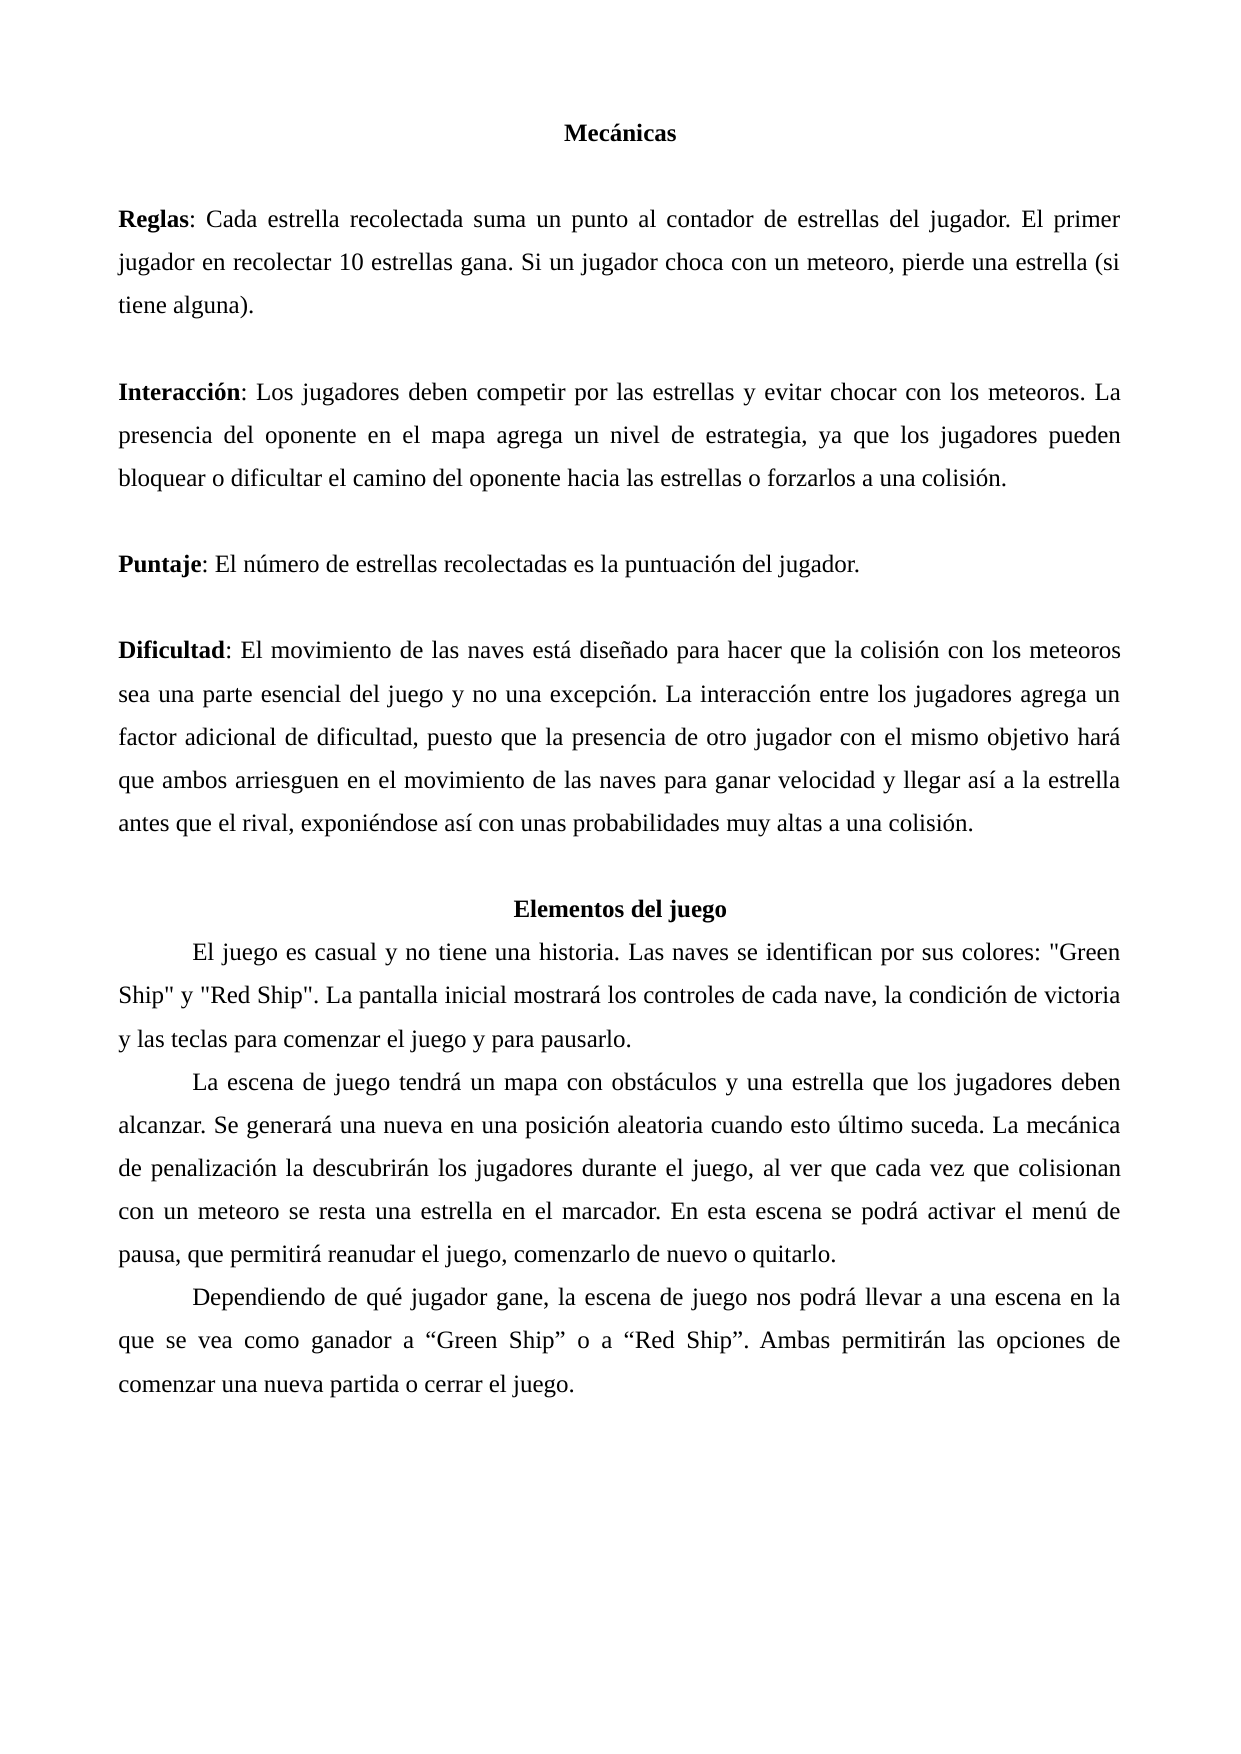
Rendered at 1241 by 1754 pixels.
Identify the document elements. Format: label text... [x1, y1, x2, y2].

text Puntaje: El número de estrellas recolectadas es la puntuación del jugador. [118, 549, 1122, 578]
text La escena de juego tendrá un mapa con obstáculos y una estrella que los jugadores deben alcanzar. Se generará una nueva en una posición aleatoria cuando esto último suceda. La mecánica de penalización la descubrirán los jugadores durante el juego, al ver que cada vez que colisionan con un meteoro se resta una estrella en el marcador. En esta escena se podrá activar el menú de pausa, que permitirá reanudar el juego, comenzarlo de nuevo o quitarlo. [118, 1067, 1122, 1268]
text Interacción: Los jugadores deben competir por las estrellas y evitar chocar con los meteoros. La presencia del oponente en el mapa agrega un nivel de estrategia, ya que los jugadores pueden bloquear o dificultar el camino del oponente hacia las estrellas o forzarlos a una colisión. [118, 377, 1122, 492]
text Elementos del juego [118, 894, 1122, 923]
text Dificultad: El movimiento de las naves está diseñado para hacer que la colisión con los meteoros sea una parte esencial del juego y no una excepción. La interacción entre los jugadores agrega un factor adicional de dificultad, puesto que la presencia de otro jugador con el mismo objetivo hará que ambos arriesguen en el movimiento de las naves para ganar velocidad y llegar así a la estrella antes que el rival, exponiéndose así con unas probabilidades muy altas a una colisión. [118, 636, 1122, 837]
text Reglas: Cada estrella recolectada suma un punto al contador de estrellas del jugador. El primer jugador en recolectar 10 estrellas gana. Si un jugador choca con un meteoro, pierde una estrella (si tiene alguna). [118, 204, 1122, 319]
text El juego es casual y no tiene una historia. Las naves se identifican por sus colores: "Green Ship" y "Red Ship". La pantalla inicial mostrará los controles de cada nave, la condición de victoria y las teclas para comenzar el juego y para pausarlo. [118, 937, 1122, 1052]
text Mecánicas [118, 118, 1122, 147]
text Dependiendo de qué jugador gane, la escena de juego nos podrá llevar a una escena en la que se vea como ganador a “Green Ship” o a “Red Ship”. Ambas permitirán las opciones de comenzar una nueva partida o cerrar el juego. [118, 1282, 1122, 1397]
